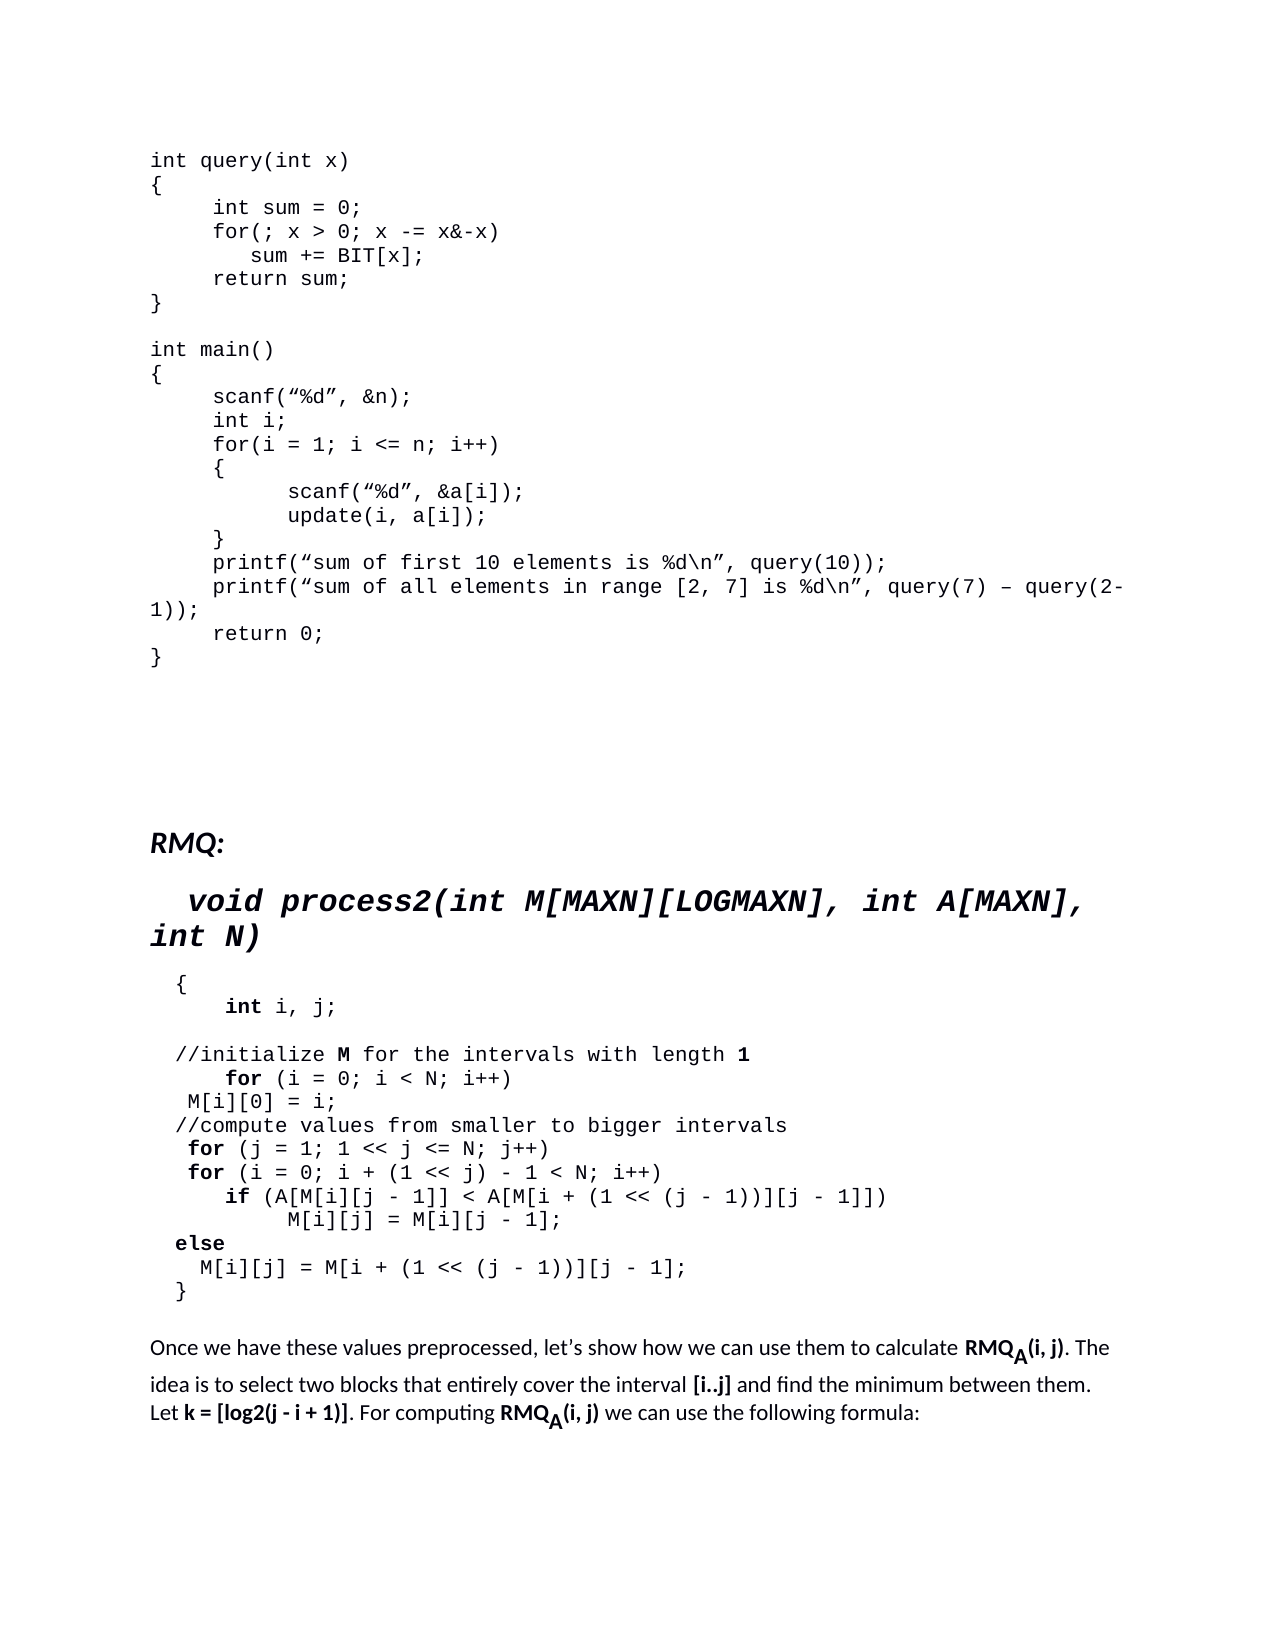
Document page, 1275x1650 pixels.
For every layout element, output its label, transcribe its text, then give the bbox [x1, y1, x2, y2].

text { [150, 174, 1125, 197]
text int sum = 0; [150, 197, 1125, 221]
text for(i = 1; i <= n; i++) [150, 434, 1125, 457]
text } [150, 528, 1125, 552]
text M[i][j] = M[i][j - 1]; [150, 1209, 1125, 1233]
text } [150, 647, 1125, 670]
text void process2(int M[MAXN][LOGMAXN], int A[MAXN], int N) [150, 885, 1125, 956]
text M[i][0] = i; [150, 1091, 1125, 1115]
text update(i, a[i]); [150, 505, 1125, 528]
text } [150, 1280, 1125, 1304]
text int i; [150, 410, 1125, 434]
text int i, j; [150, 997, 1125, 1020]
text for (i = 0; i < N; i++) [150, 1067, 1125, 1091]
text int query(int x) [150, 150, 1125, 174]
text { [150, 363, 1125, 386]
text //initialize M for the intervals with length 1 [150, 1044, 1125, 1067]
text if (A[M[i][j - 1]] < A[M[i + (1 << (j - 1))][j - 1]]) [150, 1186, 1125, 1209]
text else [150, 1233, 1125, 1257]
text RMQ: [150, 823, 1125, 861]
text scanf(“%d”, &n); [150, 386, 1125, 410]
text int main() [150, 339, 1125, 363]
text for (i = 0; i + (1 << j) - 1 < N; i++) [150, 1162, 1125, 1186]
text { [150, 457, 1125, 481]
text scanf(“%d”, &a[i]); [150, 481, 1125, 505]
text for(; x > 0; x -= x&-x) [150, 221, 1125, 244]
text M[i][j] = M[i + (1 << (j - 1))][j - 1]; [150, 1257, 1125, 1280]
text { [150, 973, 1125, 997]
text return sum; [150, 268, 1125, 292]
text sum += BIT[x]; [150, 244, 1125, 268]
text //compute values from smaller to bigger intervals [150, 1115, 1125, 1138]
text return 0; [150, 623, 1125, 647]
text } [150, 292, 1125, 316]
text printf(“sum of all elements in range [2, 7] is %d\n”, query(7) – query(2-1)); [150, 576, 1125, 623]
text printf(“sum of first 10 elements is %d\n”, query(10)); [150, 552, 1125, 576]
text Once we have these values preprocessed, let’s show how we can use them to calculate RMQA(i, j). The idea is to select two blocks that entirely cover the interval [i..j] and find the minimum between them. Let k = [log2(j - i + 1)]. For computing RMQA(i, j) we can use the following formula: [150, 1333, 1125, 1435]
text for (j = 1; 1 << j <= N; j++) [150, 1138, 1125, 1162]
